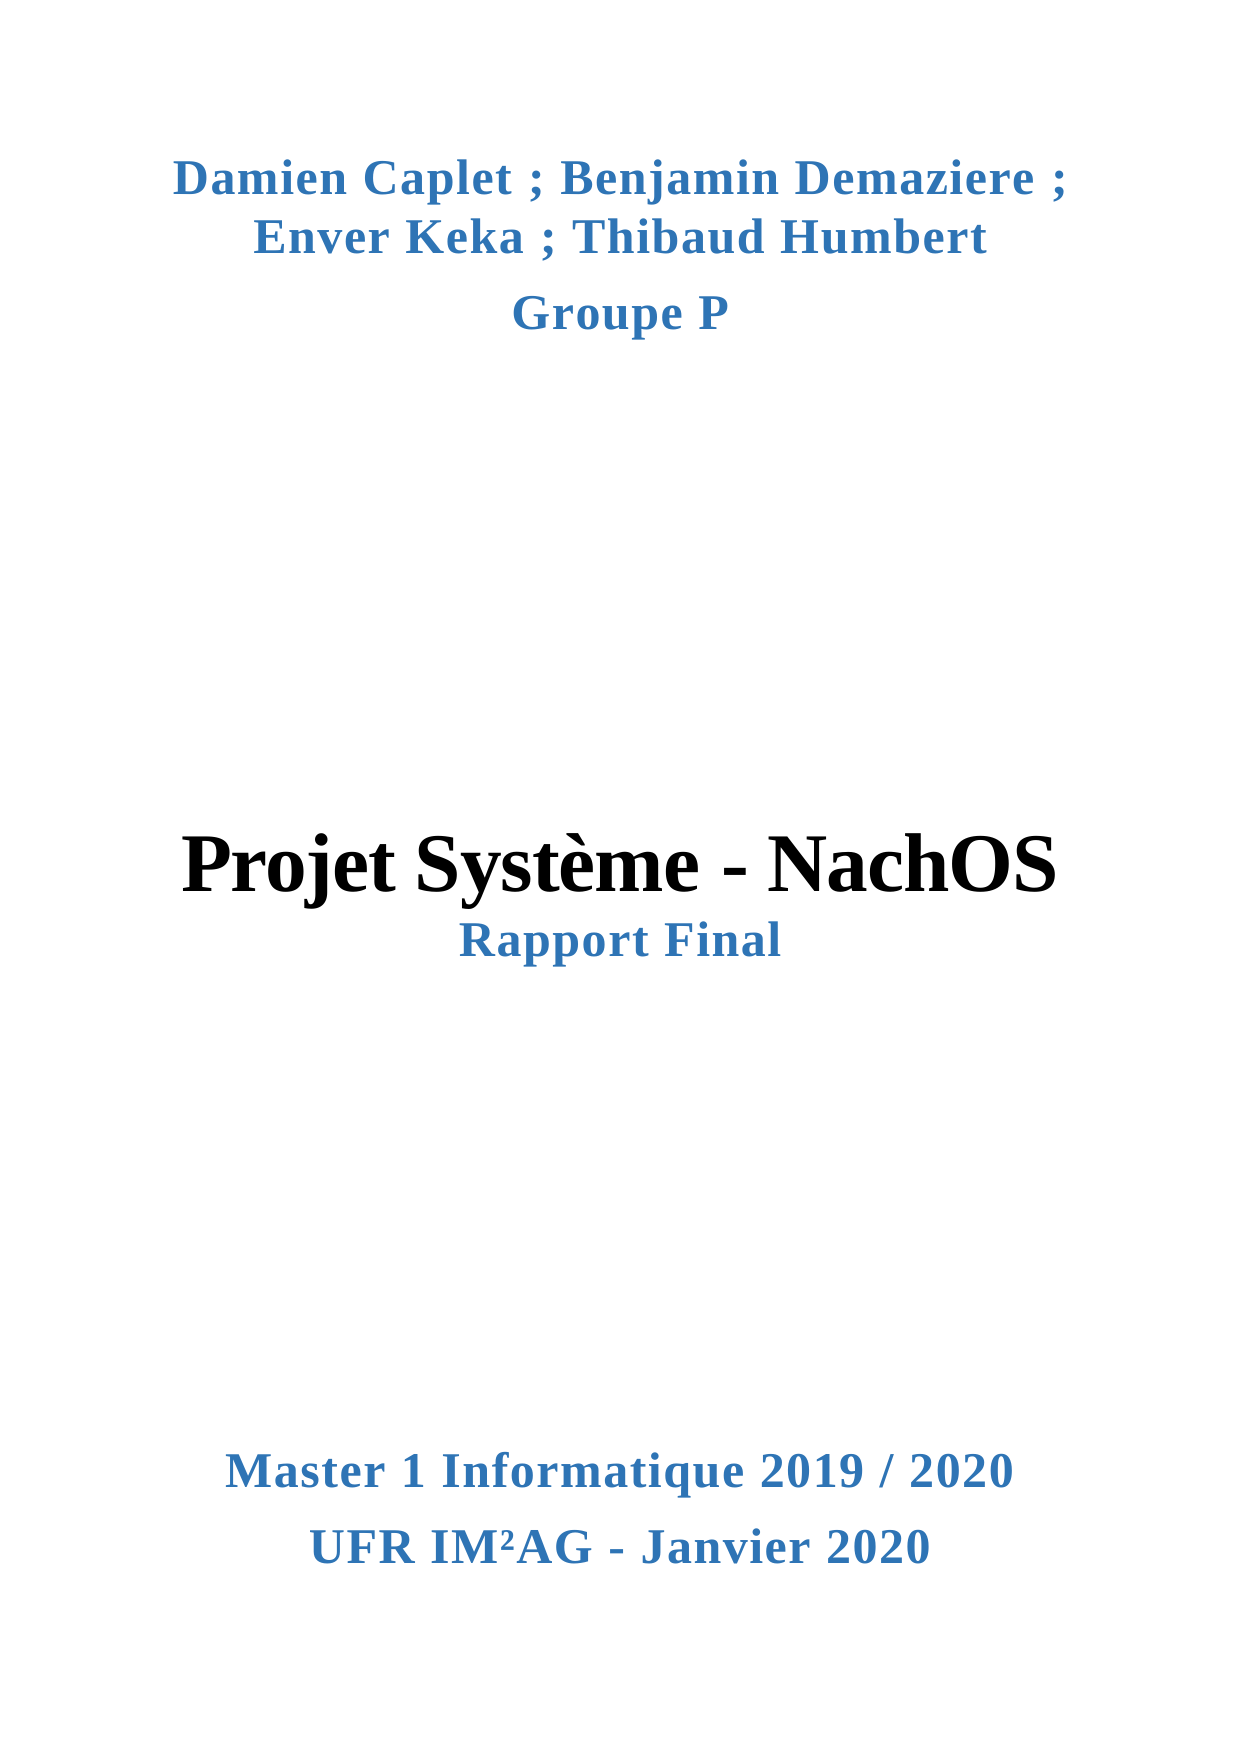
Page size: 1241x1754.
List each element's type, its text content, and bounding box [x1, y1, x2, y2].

text Master 1 Informatique 2019 / 2020 [148, 1441, 1093, 1498]
text UFR IM²AG - Janvier 2020 [148, 1516, 1093, 1574]
text Groupe P [148, 283, 1093, 340]
text Rapport Final [148, 909, 1093, 967]
text Damien Caplet ; Benjamin Demaziere ; Enver Keka ; Thibaud Humbert [148, 148, 1093, 264]
text Projet Système - NachOS [148, 814, 1093, 909]
